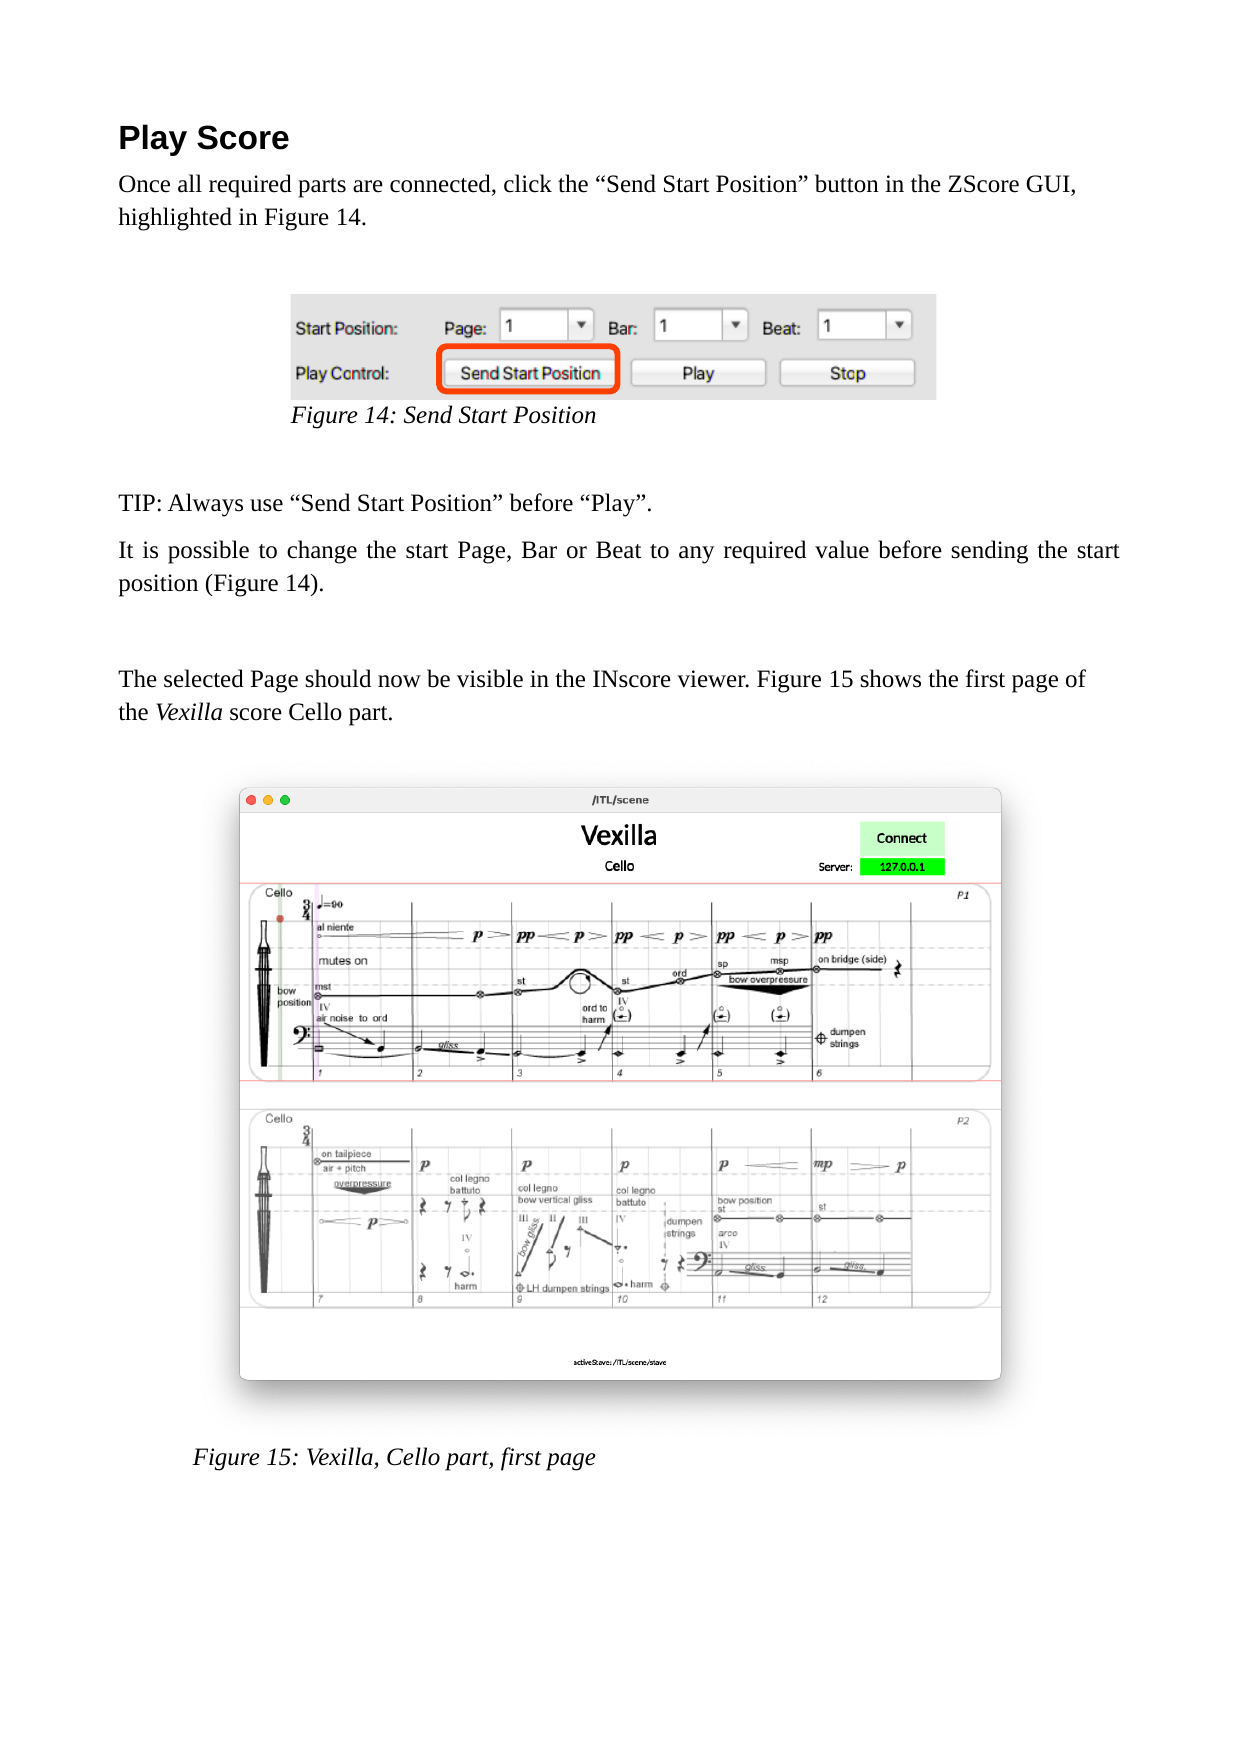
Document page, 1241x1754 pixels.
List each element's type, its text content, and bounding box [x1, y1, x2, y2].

picture [192, 756, 1048, 1442]
text Figure 15: Vexilla, Cello part, first page [193, 1442, 1047, 1471]
text Figure 14: Send Start Position [291, 400, 936, 428]
text TIP: Always use “Send Start Position” before “Play”. [118, 488, 1122, 517]
text Once all required parts are connected, click the “Send Start Position” button in the ZScore GUI, highlighted in Figure 14. [118, 169, 1122, 231]
text The selected Page should now be visible in the INscore viewer. Figure 15 shows the first page of the Vexilla score Cello part. [118, 664, 1122, 726]
text It is possible to change the start Page, Bar or Beat to any required value before sending the start position (Figure 14). [118, 536, 1122, 597]
picture [290, 294, 937, 400]
subtitle Play Score [118, 118, 1122, 157]
